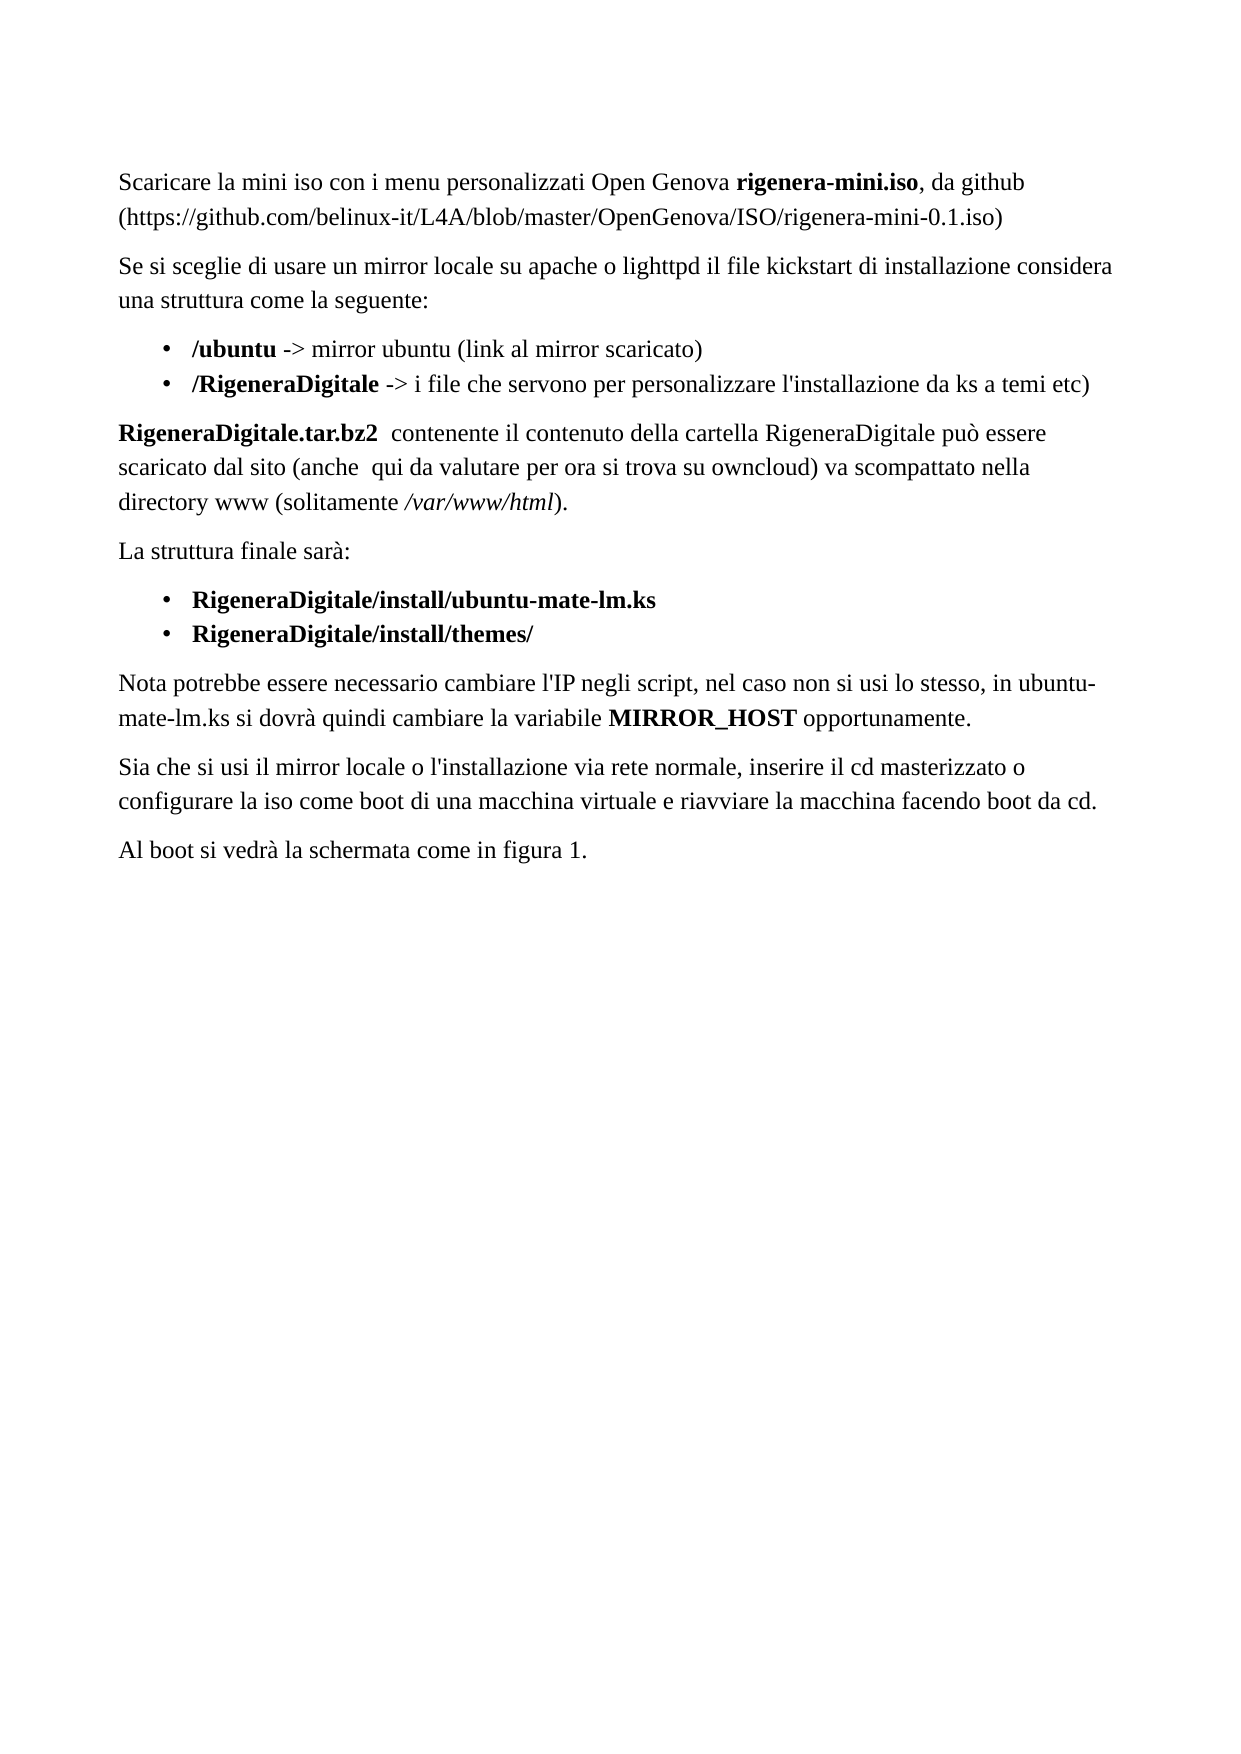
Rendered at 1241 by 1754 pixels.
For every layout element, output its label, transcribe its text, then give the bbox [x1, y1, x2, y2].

text Se si sceglie di usare un mirror locale su apache o lighttpd il file kickstart di installazione considera una struttura come la seguente: [118, 251, 1122, 314]
list /RigeneraDigitale -> i file che servono per personalizzare l'installazione da ks a temi etc) [162, 369, 1122, 397]
text La struttura finale sarà: [118, 536, 1122, 564]
list RigeneraDigitale/install/themes/ [162, 619, 1122, 648]
text Sia che si usi il mirror locale o l'installazione via rete normale, inserire il cd masterizzato o configurare la iso come boot di una macchina virtuale e riavviare la macchina facendo boot da cd. [118, 752, 1122, 815]
list /ubuntu -> mirror ubuntu (link al mirror scaricato) [162, 334, 1122, 363]
text Scaricare la mini iso con i menu personalizzati Open Genova rigenera-mini.iso, da github (https://github.com/belinux-it/L4A/blob/master/OpenGenova/ISO/rigenera-mini-0.1.iso) [118, 167, 1122, 230]
list RigeneraDigitale/install/ubuntu-mate-lm.ks [162, 585, 1122, 614]
text RigeneraDigitale.tar.bz2 contenente il contenuto della cartella RigeneraDigitale può essere scaricato dal sito (anche qui da valutare per ora si trova su owncloud) va scompattato nella directory www (solitamente /var/www/html). [118, 418, 1122, 516]
text Nota potrebbe essere necessario cambiare l'IP negli script, nel caso non si usi lo stesso, in ubuntu-mate-lm.ks si dovrà quindi cambiare la variabile MIRROR_HOST opportunamente. [118, 668, 1122, 732]
text Al boot si vedrà la schermata come in figura 1. [118, 836, 1122, 864]
